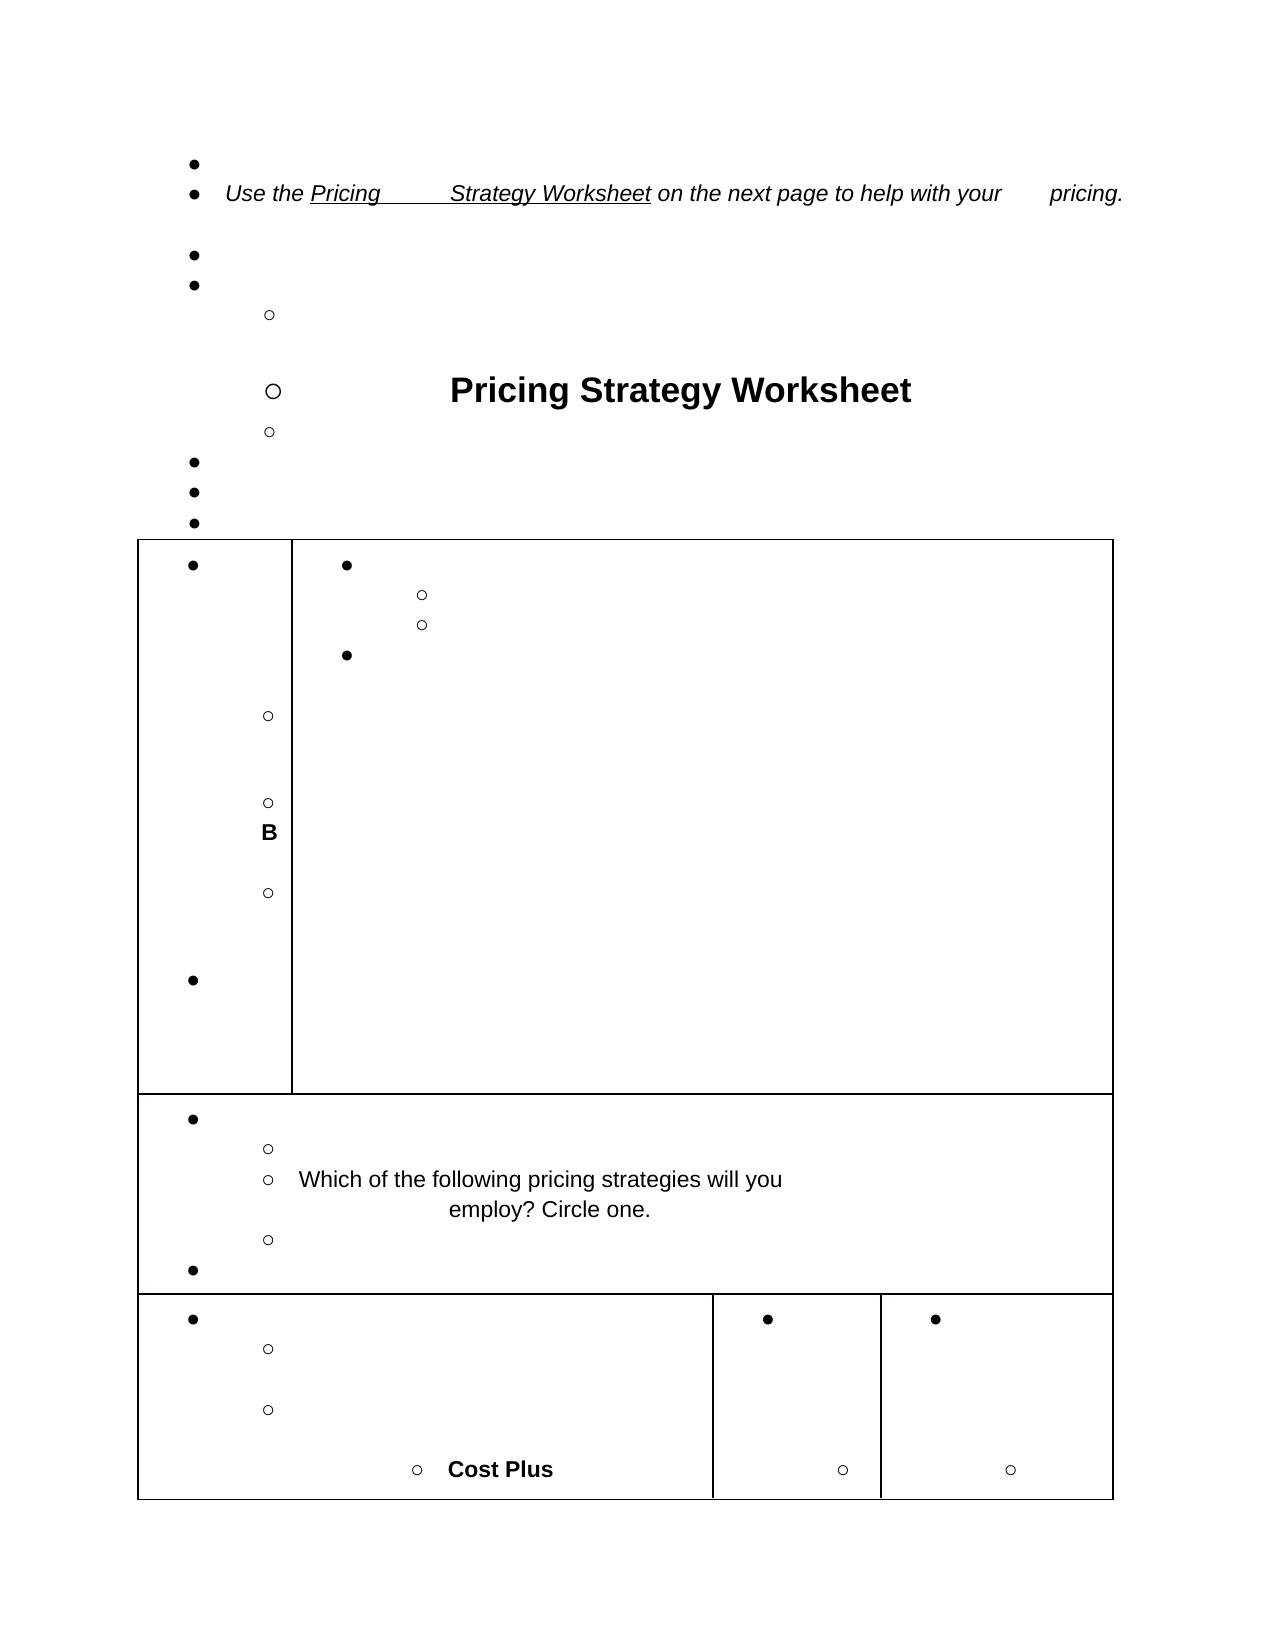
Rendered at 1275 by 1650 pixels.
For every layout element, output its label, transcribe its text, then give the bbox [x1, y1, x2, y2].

table_cell Cost Plus The costs of making/obtaining your product or providing your service, plus enough to make a profit [139, 1295, 712, 1498]
table_header Business Name [139, 540, 291, 1093]
table_cell Value Based Based on your competitive advantage and brand (perceived value) [714, 1295, 880, 1498]
table_cell Which of the following pricing strategies will you employ? Circle one. [139, 1095, 1112, 1293]
table_header [293, 540, 1112, 1093]
table_cell Other: [882, 1295, 1112, 1498]
list Use the Pricing Strategy Worksheet on the next page to help with your pricing. [187, 180, 1125, 237]
subtitle Pricing Strategy Worksheet [262, 369, 1125, 409]
